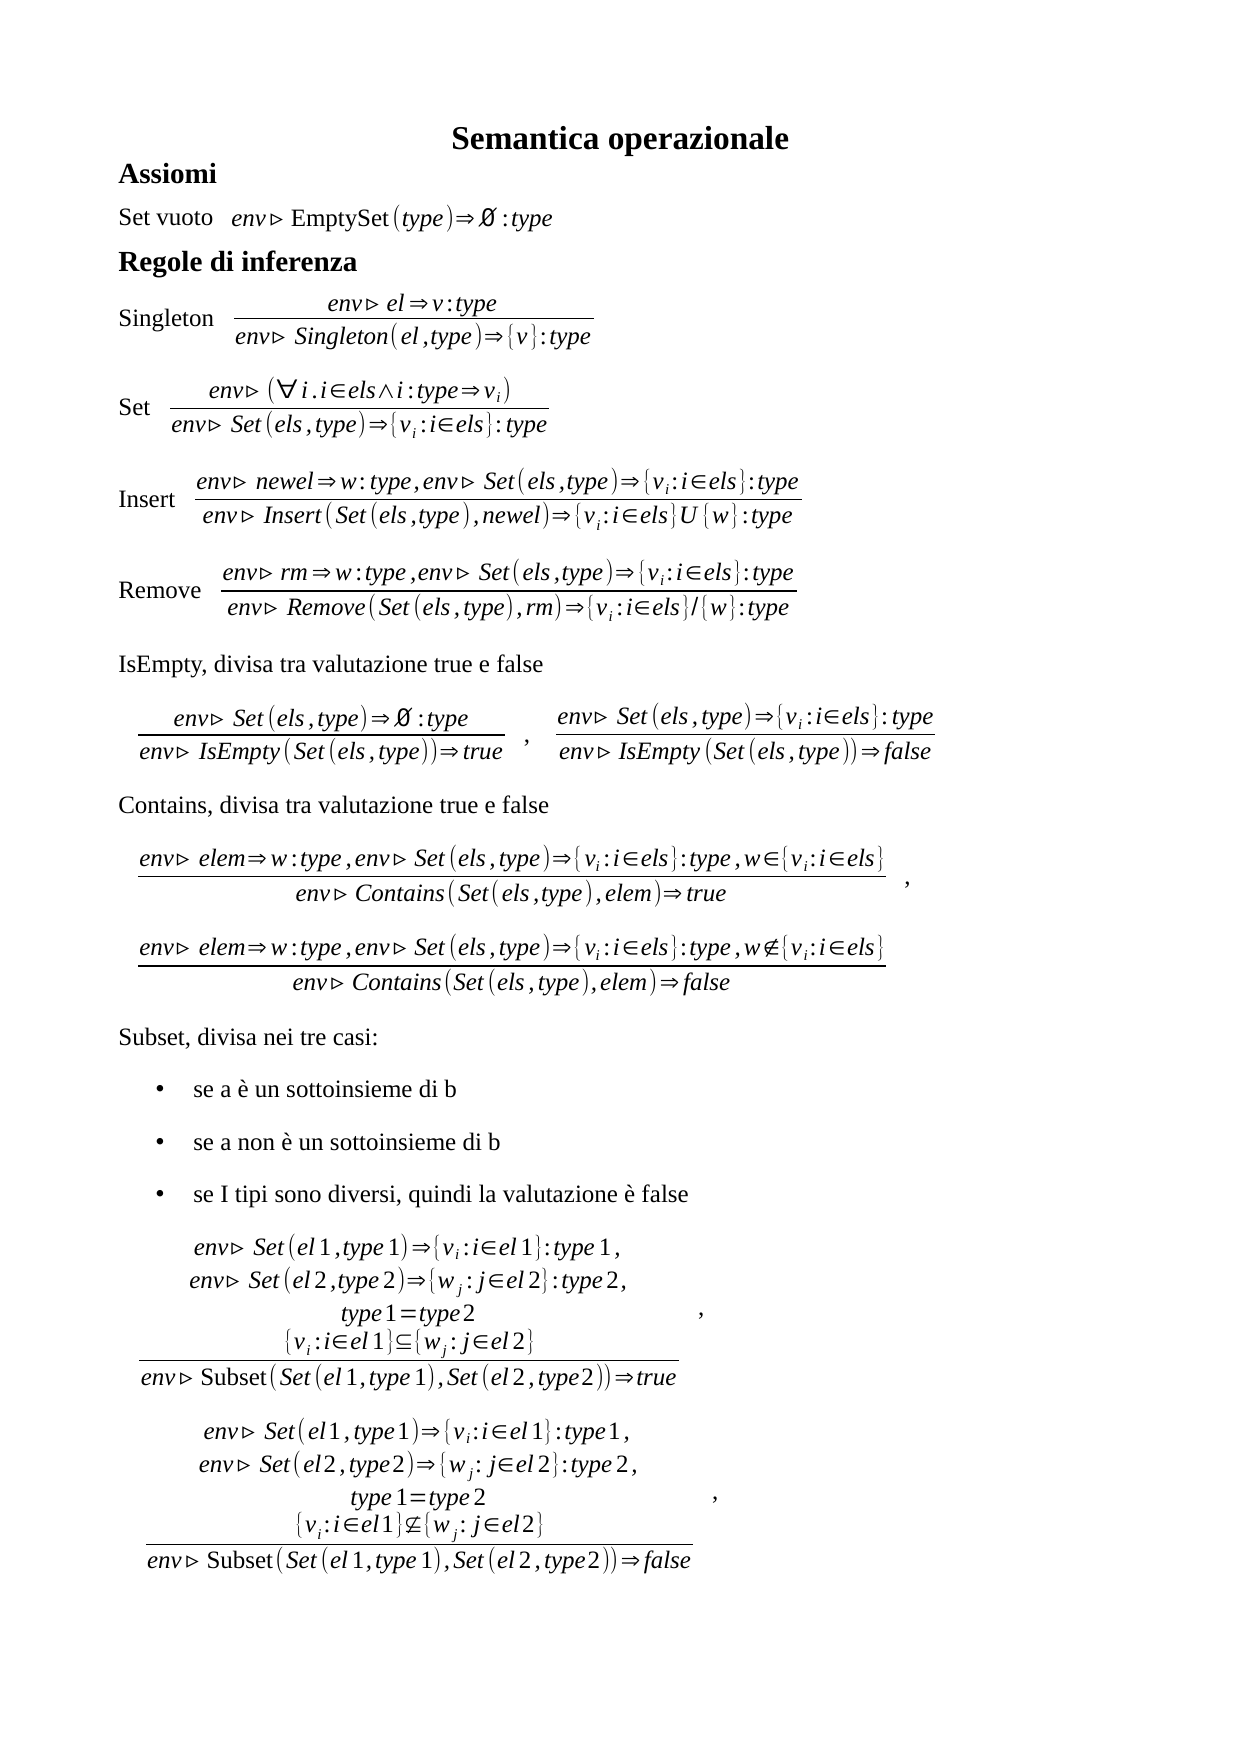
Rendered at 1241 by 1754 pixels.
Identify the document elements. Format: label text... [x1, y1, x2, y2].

text Assiomi [118, 156, 1122, 190]
text Singleton [118, 290, 1122, 351]
text , [118, 1416, 1122, 1576]
text Semantica operazionale [118, 118, 1122, 156]
text Set [118, 375, 1122, 442]
text IsEmpty, divisa tra valutazione true e false [118, 649, 1122, 677]
text Insert [118, 466, 1122, 534]
text , [118, 843, 1122, 909]
list se a non è un sottoinsieme di b [156, 1127, 1122, 1156]
text , [118, 1232, 1122, 1392]
text Set vuoto [118, 202, 1122, 232]
list se I tipi sono diversi, quindi la valutazione è false [156, 1179, 1122, 1208]
text Regole di inferenza [118, 244, 1122, 278]
text , [118, 701, 1122, 767]
text Contains, divisa tra valutazione true e false [118, 791, 1122, 819]
list se a è un sottoinsieme di b [156, 1074, 1122, 1103]
text Subset, divisa nei tre casi: [118, 1022, 1122, 1051]
text Remove [118, 557, 1122, 625]
